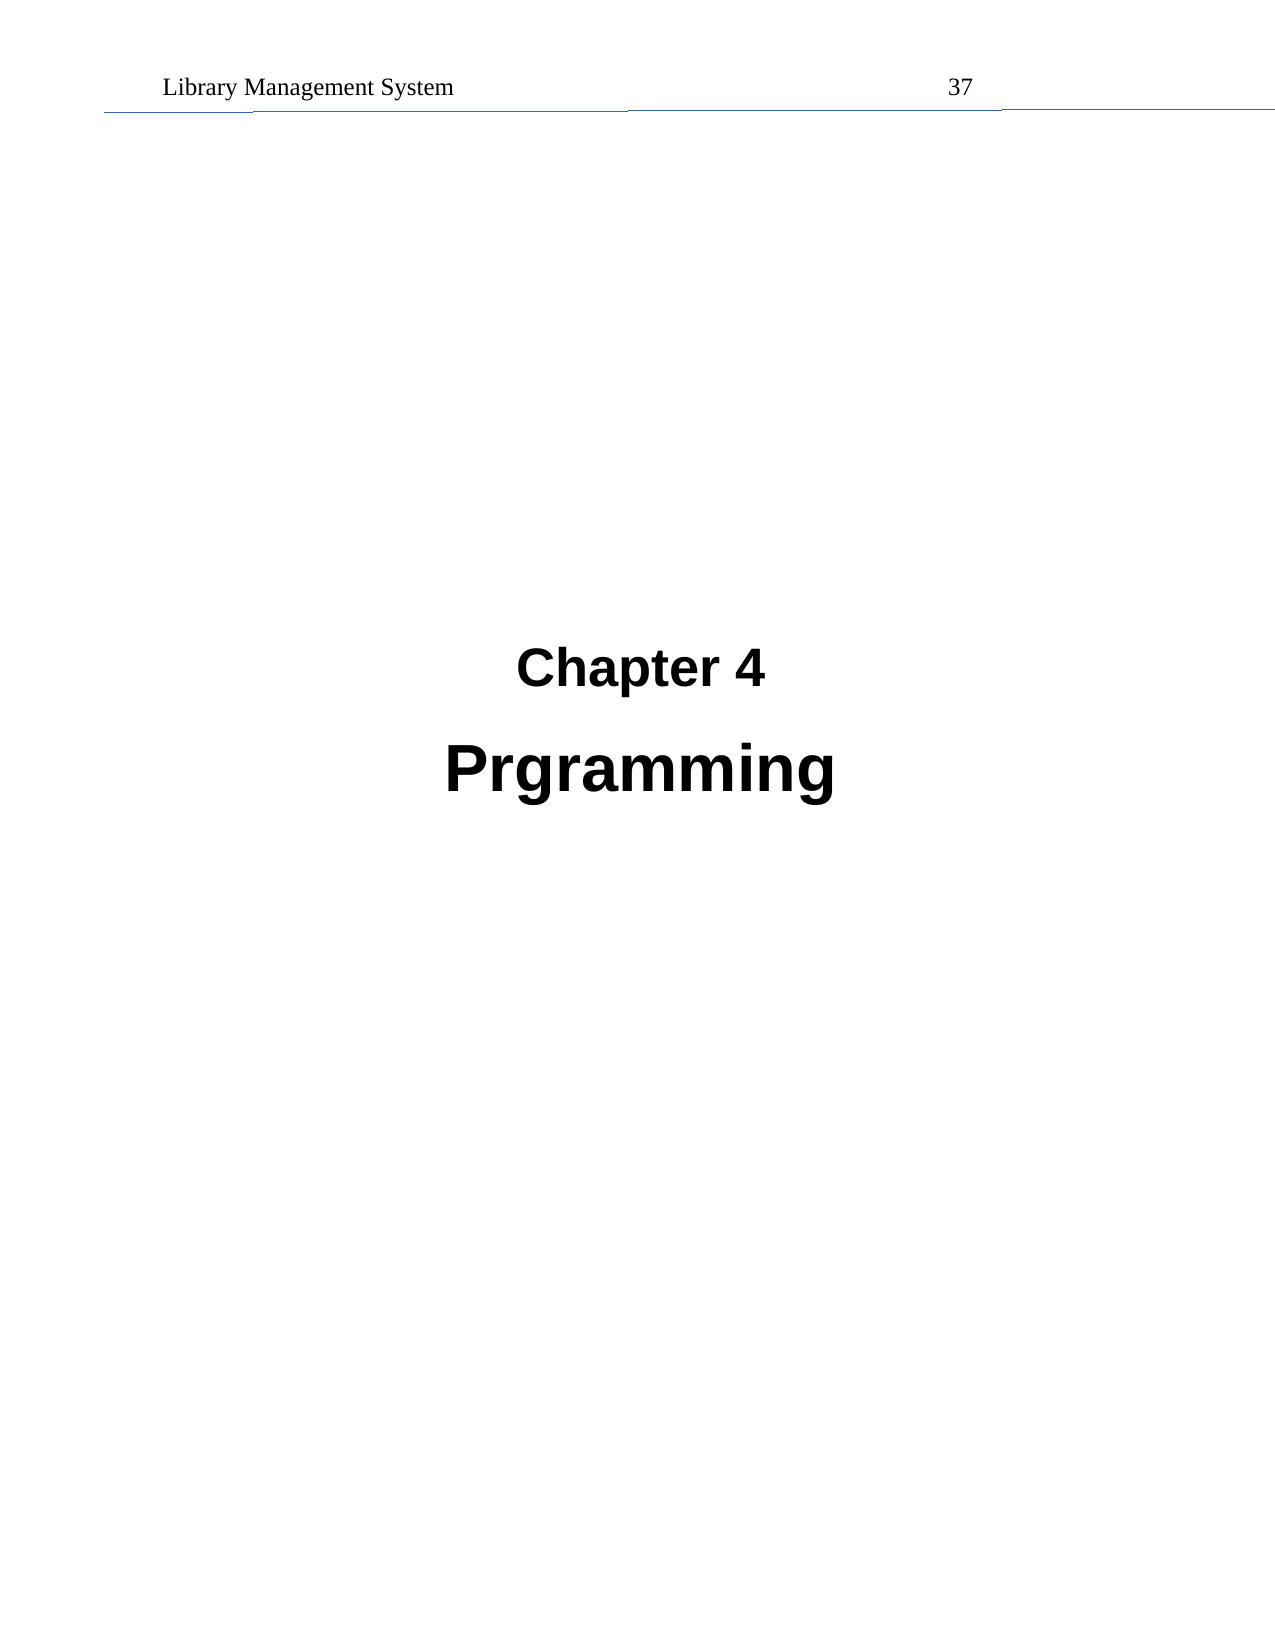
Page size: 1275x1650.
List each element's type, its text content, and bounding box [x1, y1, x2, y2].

text Chapter 4 [162, 636, 1119, 698]
text Prgramming [162, 729, 1119, 806]
